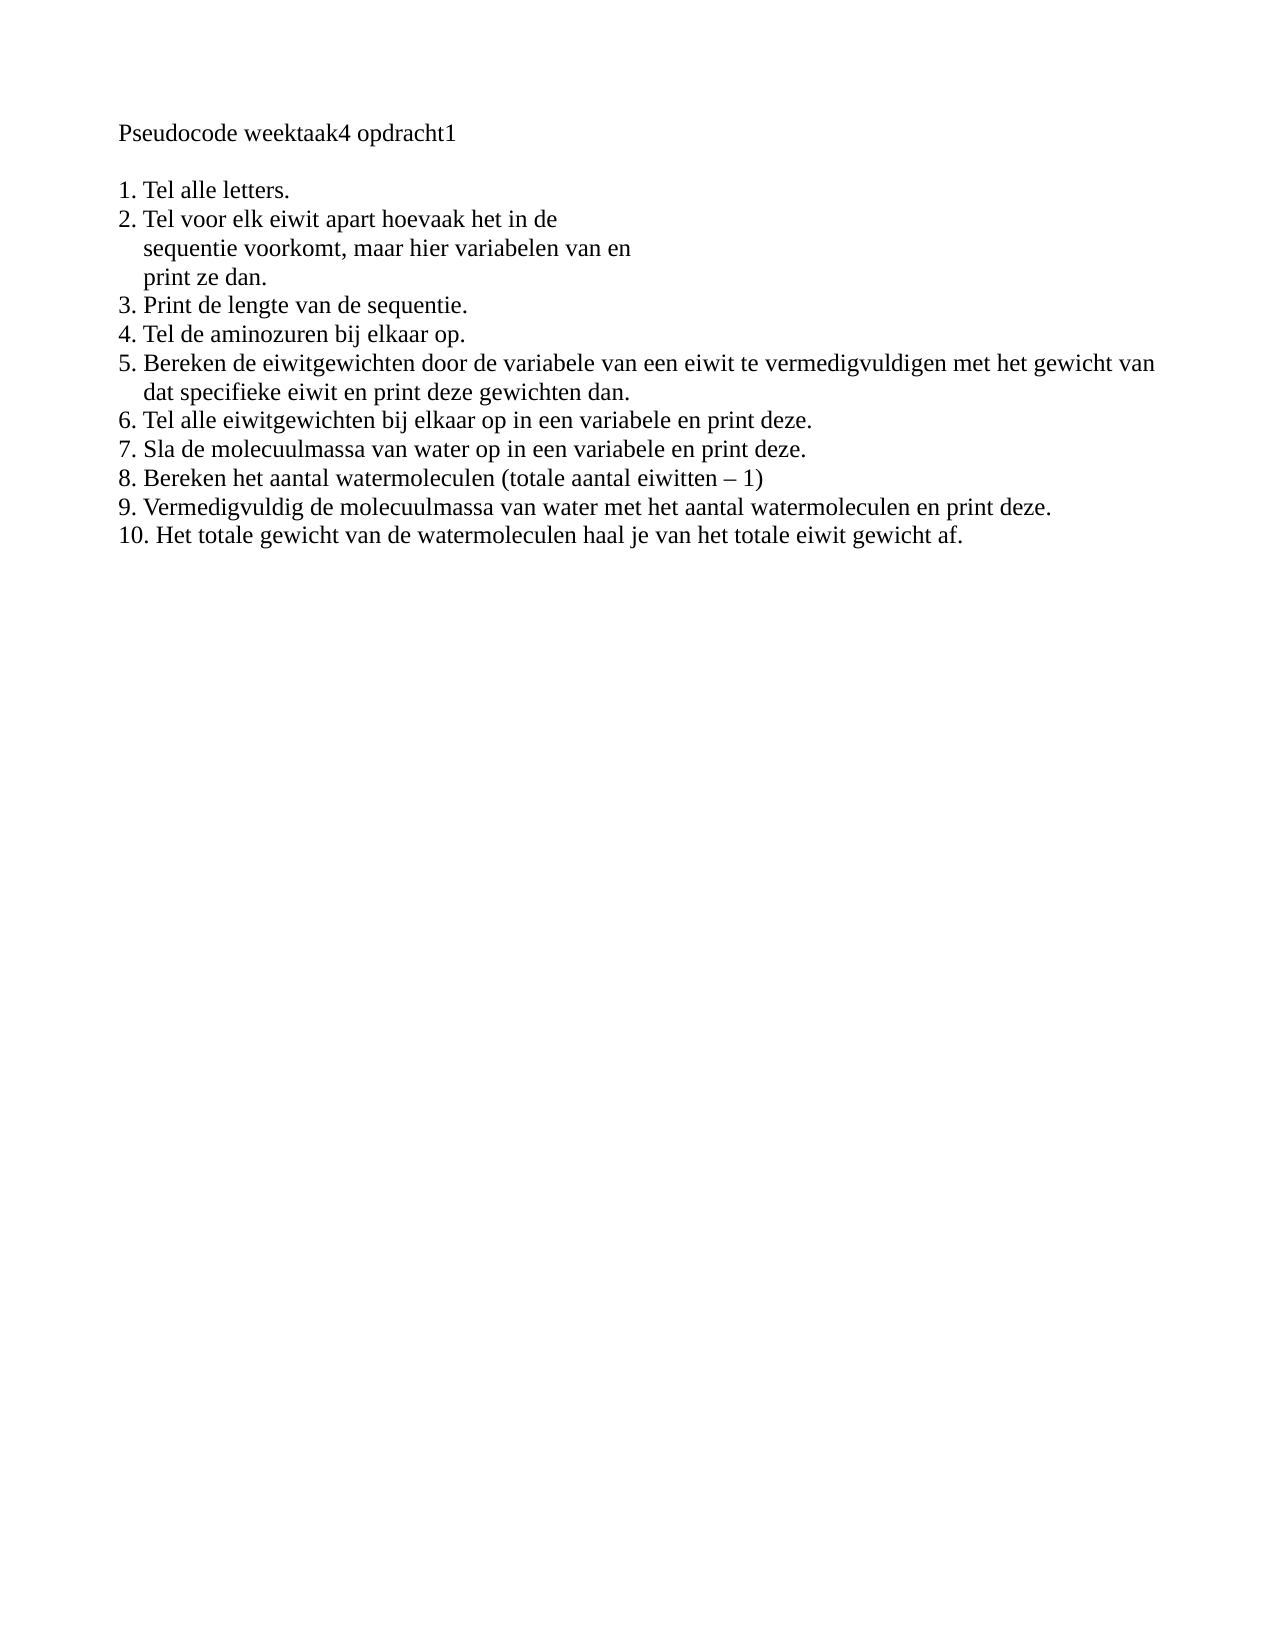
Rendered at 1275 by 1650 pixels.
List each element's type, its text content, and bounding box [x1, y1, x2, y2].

text 6. Tel alle eiwitgewichten bij elkaar op in een variabele en print deze. [118, 406, 1157, 434]
text 9. Vermedigvuldig de molecuulmassa van water met het aantal watermoleculen en print deze. [118, 492, 1157, 521]
text 8. Bereken het aantal watermoleculen (totale aantal eiwitten – 1) [118, 463, 1157, 492]
text print ze dan. [118, 262, 1157, 291]
text 5. Bereken de eiwitgewichten door de variabele van een eiwit te vermedigvuldigen met het gewicht van [118, 348, 1157, 377]
text sequentie voorkomt, maar hier variabelen van en [118, 233, 1157, 262]
text Pseudocode weektaak4 opdracht1 [118, 118, 1157, 147]
text 2. Tel voor elk eiwit apart hoevaak het in de [118, 204, 1157, 233]
text 1. Tel alle letters. [118, 176, 1157, 204]
text dat specifieke eiwit en print deze gewichten dan. [118, 377, 1157, 406]
text 7. Sla de molecuulmassa van water op in een variabele en print deze. [118, 434, 1157, 463]
text 3. Print de lengte van de sequentie. [118, 291, 1157, 319]
text 4. Tel de aminozuren bij elkaar op. [118, 319, 1157, 348]
text 10. Het totale gewicht van de watermoleculen haal je van het totale eiwit gewicht af. [118, 521, 1157, 549]
